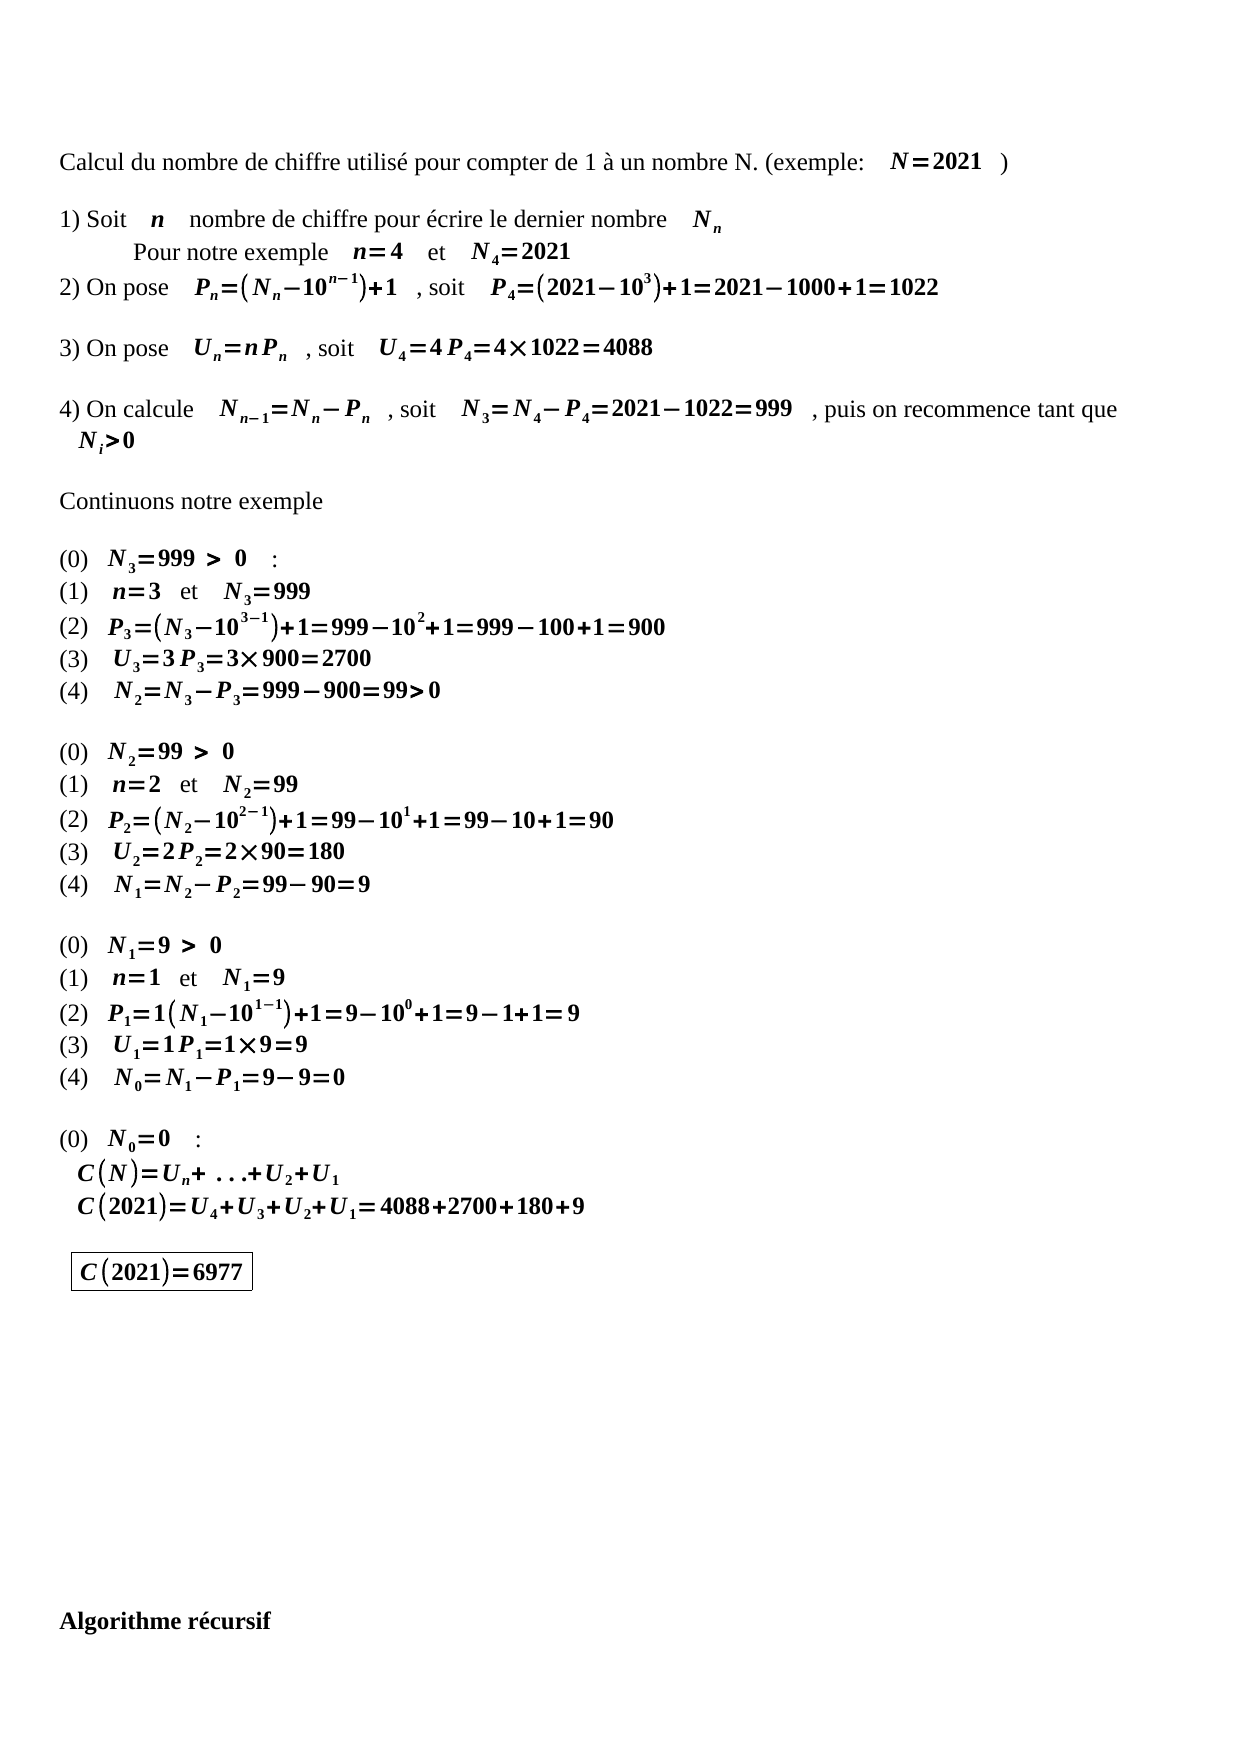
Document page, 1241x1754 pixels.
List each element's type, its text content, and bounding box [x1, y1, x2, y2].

text 4) On calcule , soit , puis on recommence tant que [59, 394, 1181, 458]
text (0) : [59, 1124, 1181, 1156]
text (0) [59, 930, 1181, 963]
text Pour notre exemple et [59, 237, 1181, 269]
text (1) et [59, 963, 1181, 995]
text (2) [59, 995, 1181, 1030]
text (1) et [59, 769, 1181, 802]
text (3) [59, 1030, 1181, 1062]
text (4) [59, 869, 1181, 902]
text 3) On pose , soit [59, 333, 1181, 365]
text (4) [59, 1062, 1181, 1095]
text (3) [59, 644, 1181, 676]
text (0) [59, 737, 1181, 769]
text 2) On pose , soit [59, 269, 1181, 304]
text (4) [59, 676, 1181, 708]
text (2) [59, 609, 1181, 644]
text Algorithme récursif [59, 1606, 1181, 1635]
text (2) [59, 802, 1181, 837]
text (1) et [59, 576, 1181, 609]
text Continuons notre exemple [59, 486, 1181, 515]
text ‌Calcul du nombre de chiffre utilisé pour compter de 1 à un nombre N. (exemple: ) [59, 147, 1181, 176]
text (3) [59, 837, 1181, 869]
text 1) Soit nombre de chiffre pour écrire le dernier nombre [59, 204, 1181, 237]
text (0) : [59, 544, 1181, 576]
